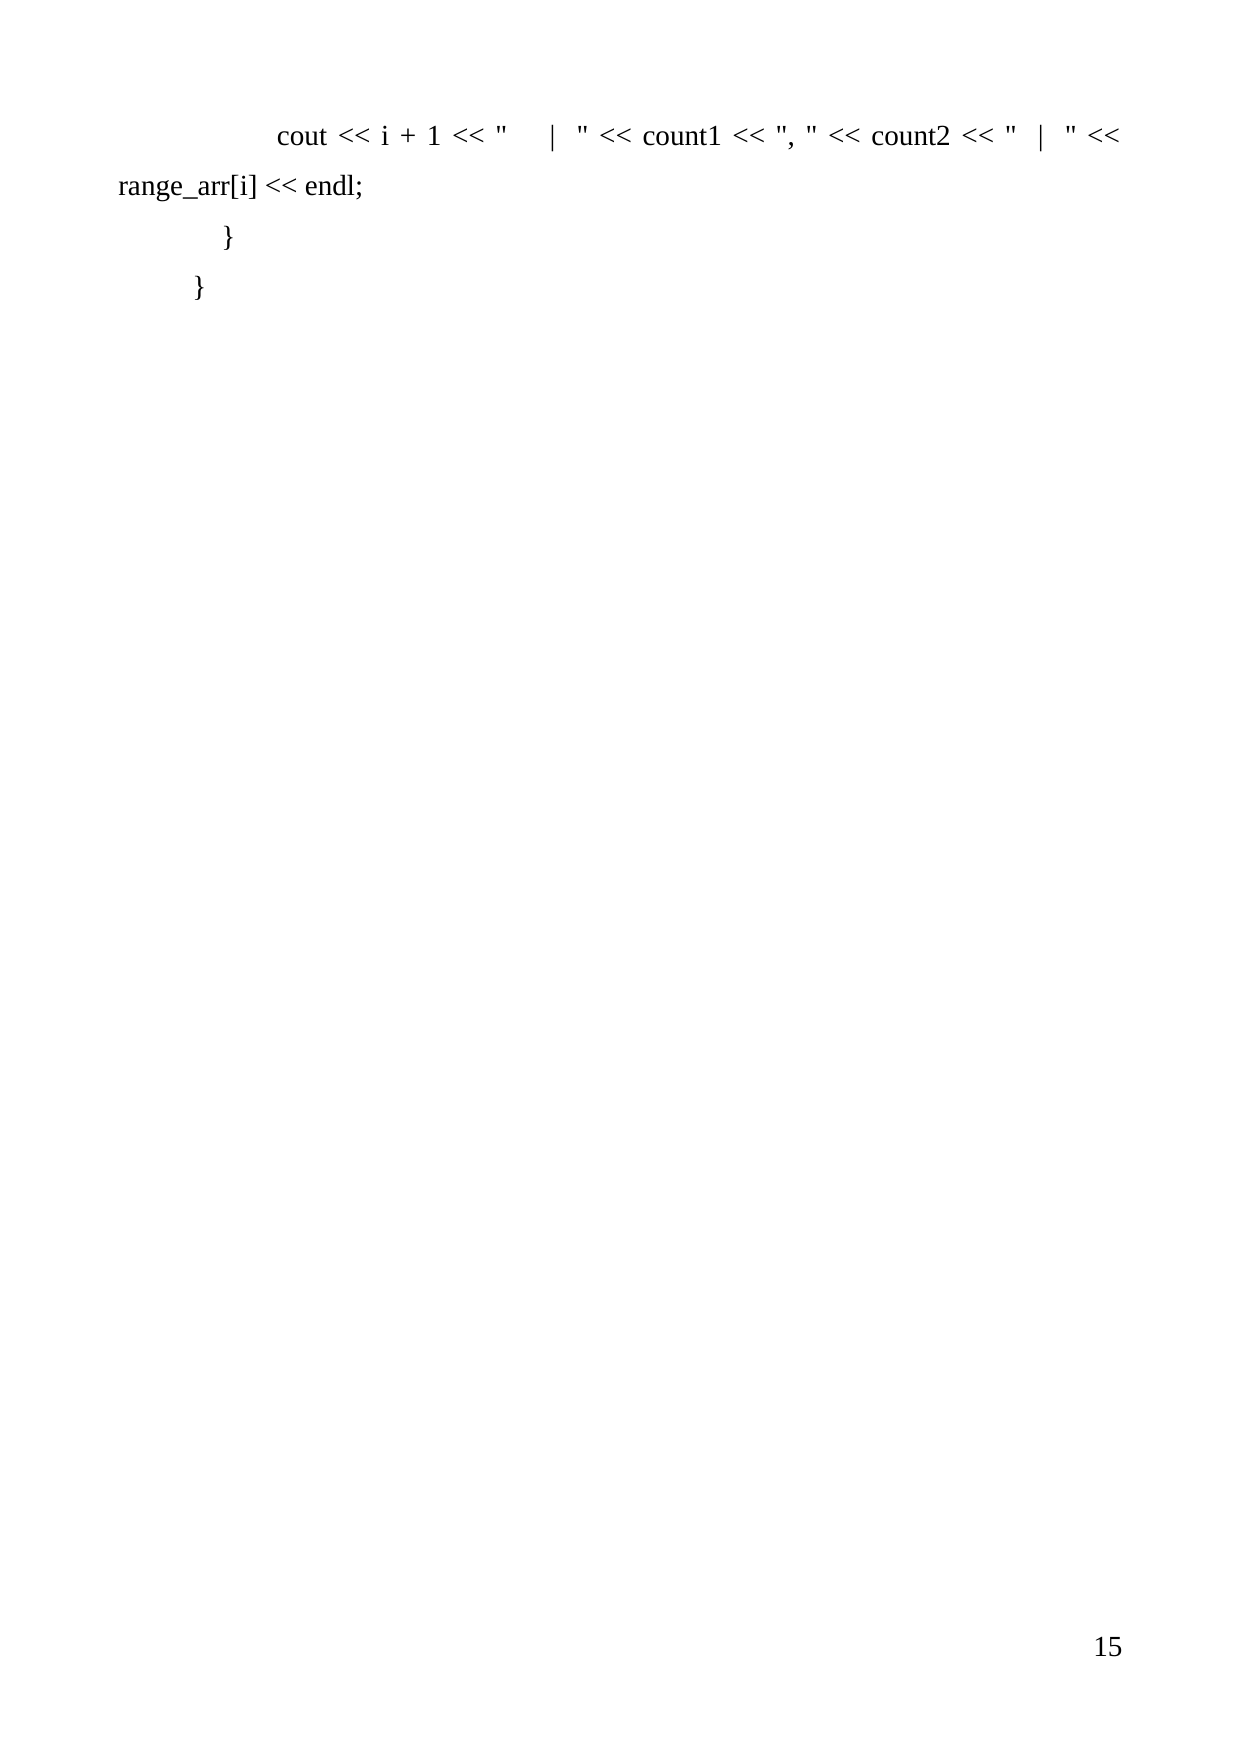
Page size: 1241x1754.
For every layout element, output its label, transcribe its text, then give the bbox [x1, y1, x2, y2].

text } [118, 269, 1122, 303]
text cout << i + 1 << " | " << count1 << ", " << count2 << " | " << range_arr[i] << endl; [118, 118, 1122, 202]
text } [118, 219, 1122, 252]
